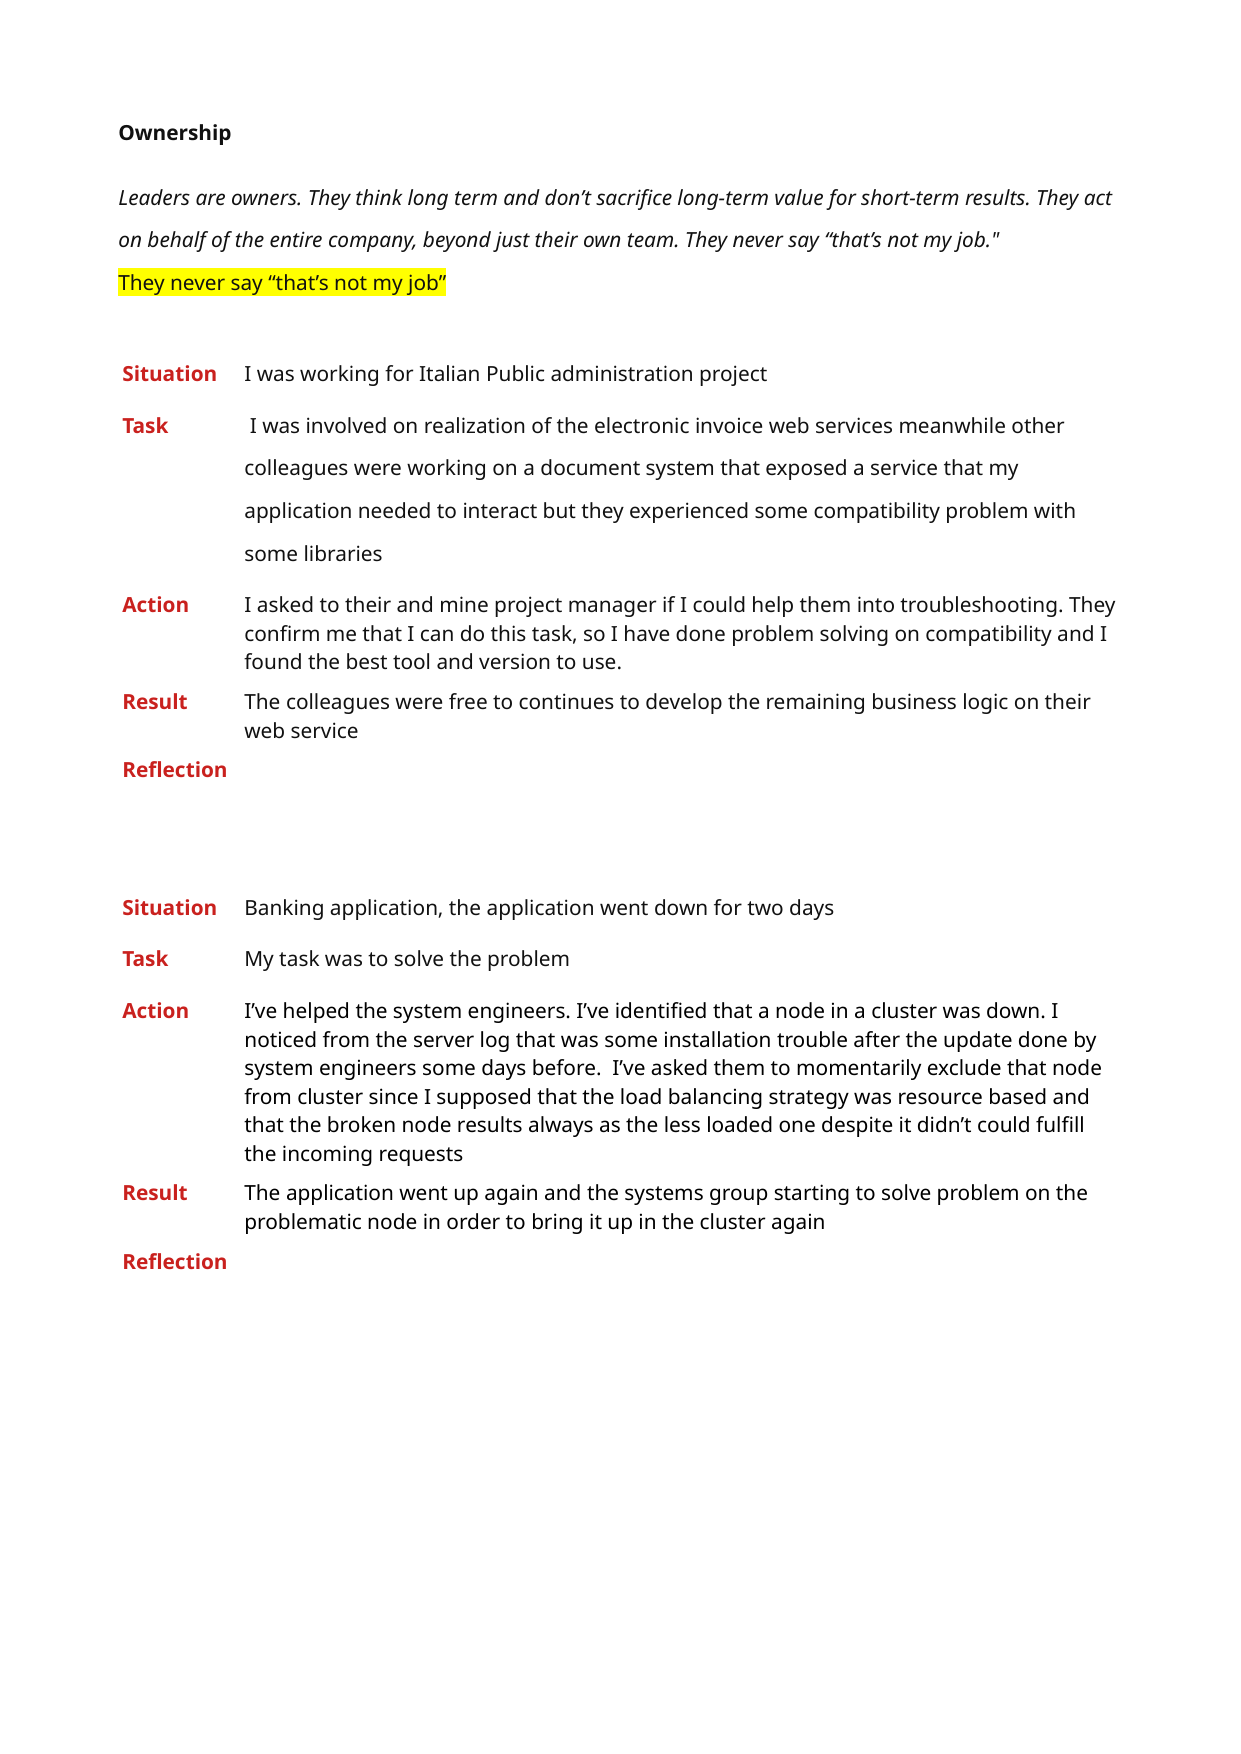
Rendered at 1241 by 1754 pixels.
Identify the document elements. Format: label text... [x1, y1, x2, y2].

table_header Banking application, the application went down for two days [238, 887, 1122, 939]
table_cell Reflection [116, 1241, 238, 1293]
table_cell Result [116, 682, 238, 750]
table_cell Result [116, 1173, 238, 1241]
table_header I was working for Italian Public administration project [238, 353, 1122, 405]
table_cell Reflection [116, 750, 238, 802]
table_cell I’ve helped the system engineers. I’ve identified that a node in a cluster was down. I noticed from the server log that was some installation trouble after the update done by system engineers some days before. I’ve asked them to momentarily exclude that node from cluster since I supposed that the load balancing strategy was resource based and that the broken node results always as the less loaded one despite it didn’t could fulfill the incoming requests [238, 991, 1122, 1173]
text They never say “that’s not my job” [118, 268, 1122, 296]
table_cell [238, 1241, 1122, 1293]
table_header Situation [116, 887, 238, 939]
table_cell The colleagues were free to continues to develop the remaining business logic on their web service [238, 682, 1122, 750]
table_cell I asked to their and mine project manager if I could help them into troubleshooting. They confirm me that I can do this task, so I have done problem solving on compatibility and I found the best tool and version to use. [238, 585, 1122, 682]
table_cell Task [116, 939, 238, 991]
subtitle Ownership [118, 118, 1122, 147]
table_cell Action [116, 991, 238, 1173]
table_cell My task was to solve the problem [238, 939, 1122, 991]
table_cell The application went up again and the systems group starting to solve problem on the problematic node in order to bring it up in the cluster again [238, 1173, 1122, 1241]
table_cell [238, 750, 1122, 802]
table_header Situation [116, 353, 238, 405]
table_cell I was involved on realization of the electronic invoice web services meanwhile other colleagues were working on a document system that exposed a service that my application needed to interact but they experienced some compatibility problem with some libraries [238, 405, 1122, 585]
table_cell Action [116, 585, 238, 682]
text Leaders are owners. They think long term and don’t sacrifice long-term value for short-term results. They act on behalf of the entire company, beyond just their own team. They never say “that’s not my job." [118, 183, 1122, 254]
table_cell Task [116, 405, 238, 585]
